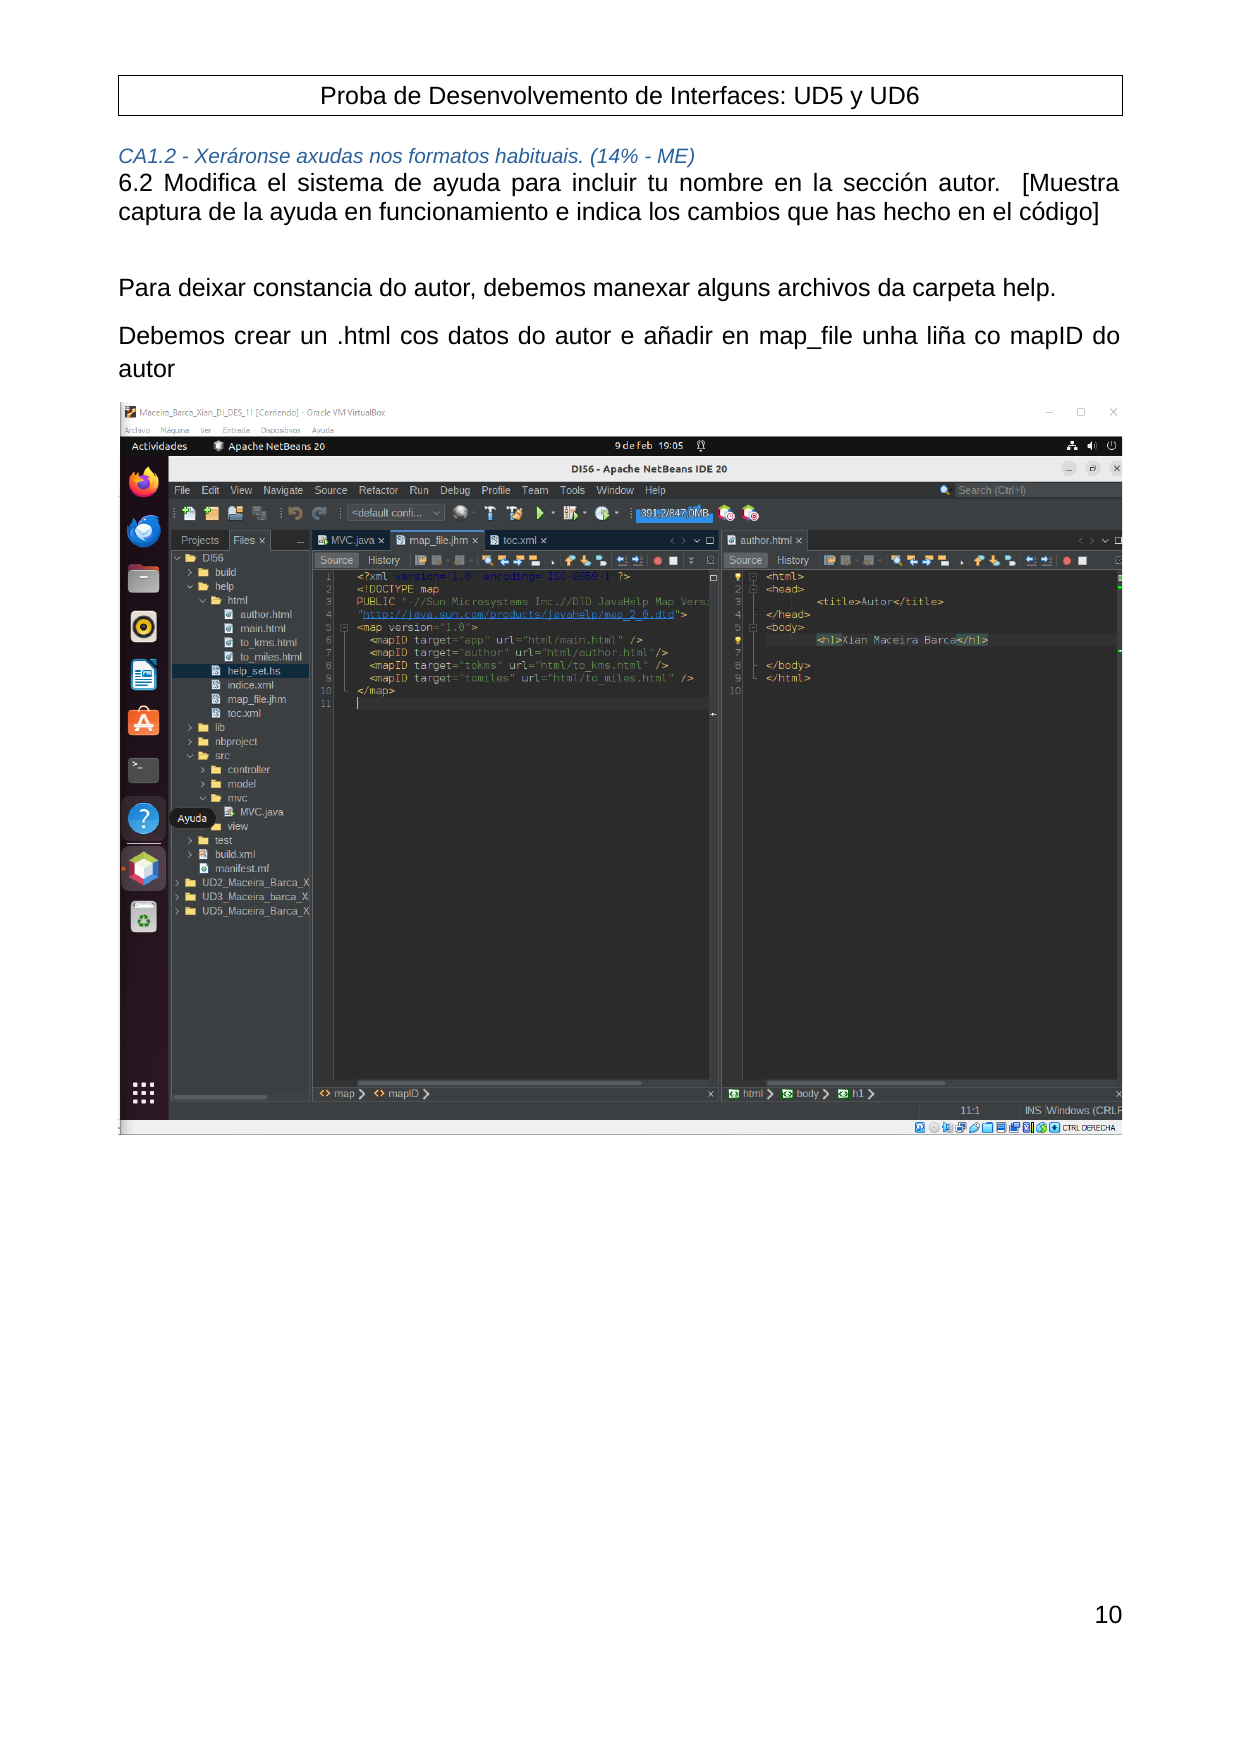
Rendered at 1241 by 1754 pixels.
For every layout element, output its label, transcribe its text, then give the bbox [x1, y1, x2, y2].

text Para deixar constancia do autor, debemos manexar alguns archivos da carpeta help. [118, 273, 1122, 302]
text 6.2 Modifica el sistema de ayuda para incluir tu nombre en la sección autor. [Muestra captura de la ayuda en funcionamiento e indica los cambios que has hecho en el código] [118, 168, 1122, 226]
picture [118, 402, 1123, 1135]
text Debemos crear un .html cos datos do autor e añadir en map_file unha liña co mapID do autor [118, 321, 1122, 383]
text CA1.2 - Xeráronse axudas nos formatos habituais. (14% - ME) [118, 144, 1122, 168]
